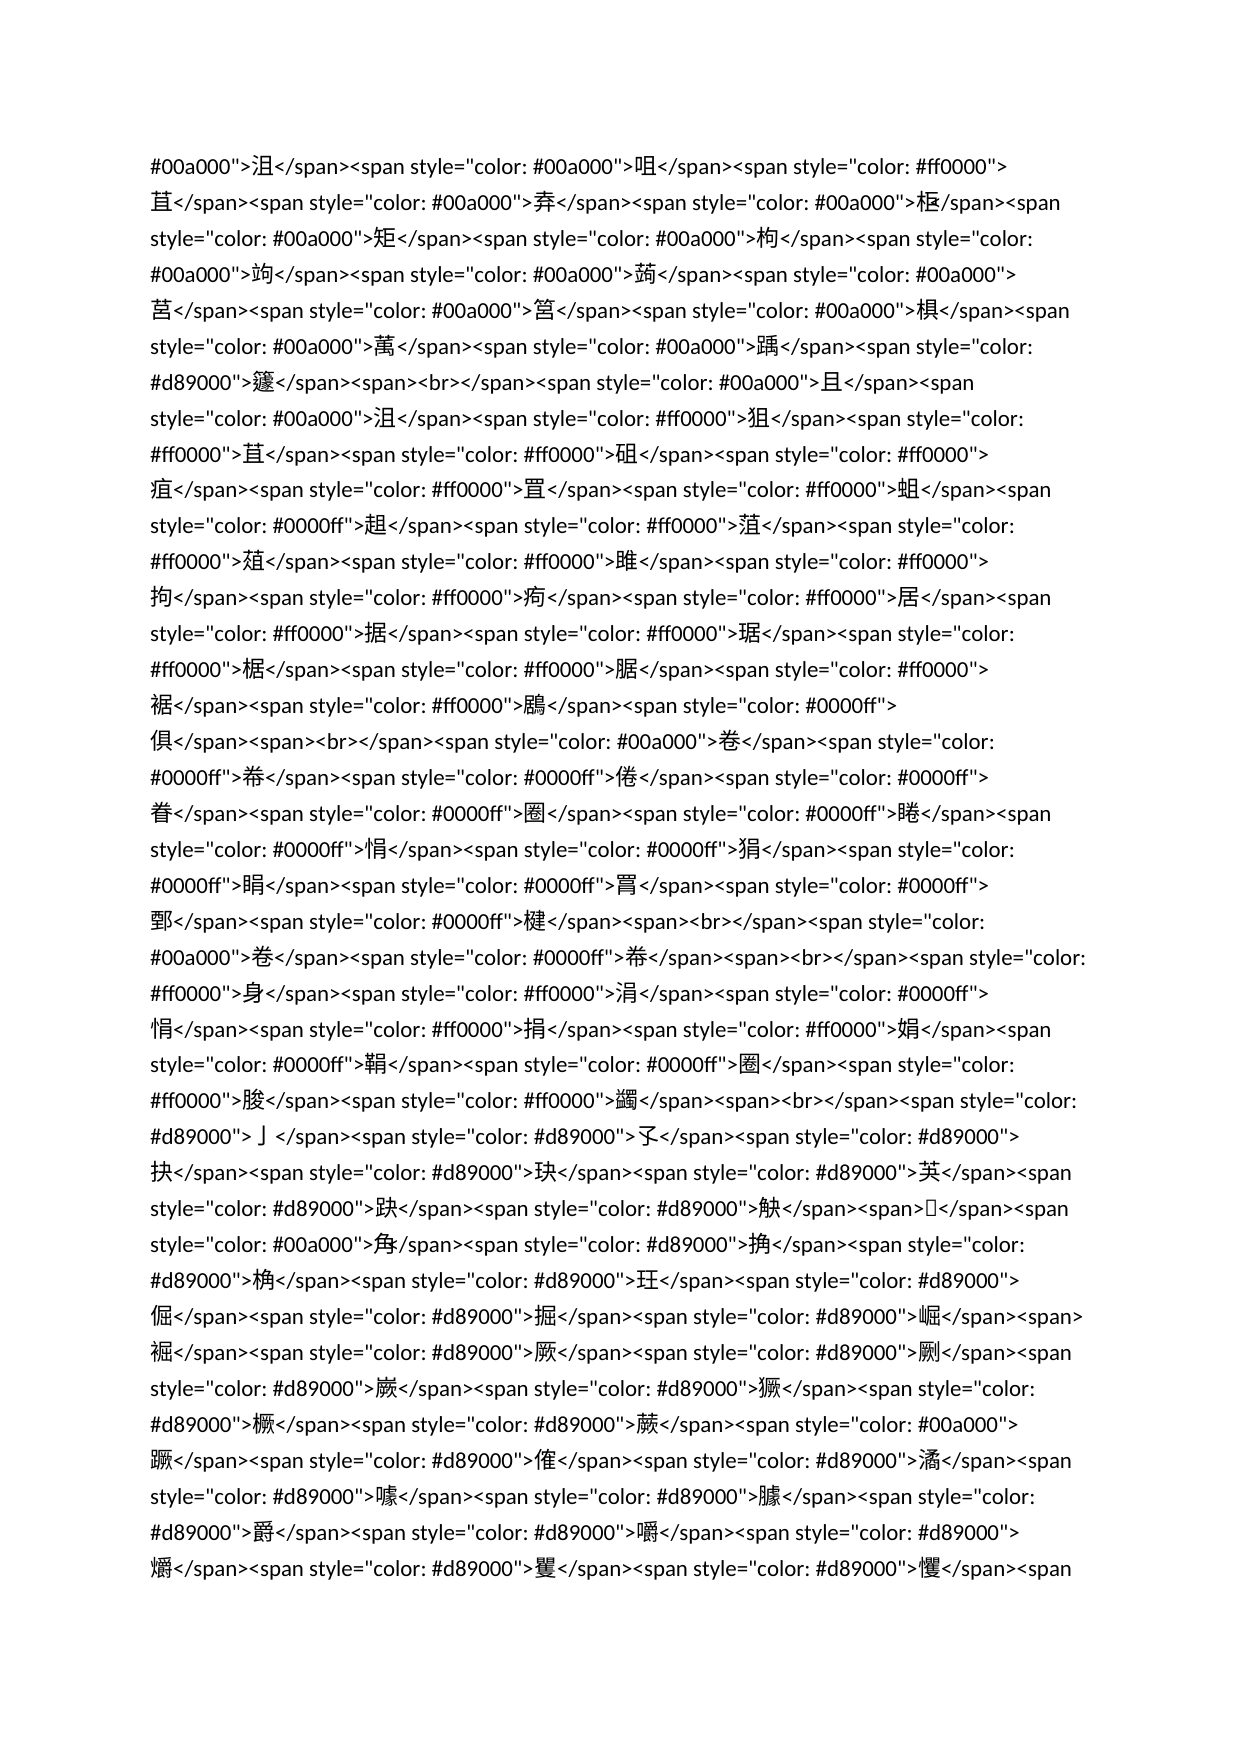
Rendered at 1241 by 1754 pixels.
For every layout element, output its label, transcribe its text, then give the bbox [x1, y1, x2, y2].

text <span style="color: #ff0000">扃</span><span><br></span><span style="color: #00a000">冏</span><span style="color: #00a000">囧</span><span style="color: #00a000">泂</span><span style="color: #00a000">炯</span><span style="color: #00a000">迥</span><span style="color: #ff0000">扃</span><span style="color: #00a000">炅</span><span style="color: #00a000">窘</span><span style="color: #00a000">褧</span><span><br></span><span style="color: #ff0000">冂</span><span style="color: #ff0000">坰</span><span style="color: #ff0000">扃</span><span style="color: #00a000">駉</span><span><br></span><span style="color: #0000ff">臼</span><span style="color: #0000ff">舅</span><span style="color: #ff0000">究</span><span style="color: #0000ff">疚</span><span style="color: #0000ff">柩</span><span style="color: #0000ff">咎</span><span style="color: #0000ff">捄</span><span style="color: #0000ff">救</span><span style="color: #0000ff">就</span><span style="color: #0000ff">僦</span><span><br></span><span style="color: #00a000">九</span><span style="color: #00a000">久</span><span style="color: #00a000">玖</span><span style="color: #00a000">灸</span><span style="color: #ff0000">赳</span><span style="color: #00a000">韭</span><span style="color: #00a000">酒</span><span style="color: #00a000">愀</span><span><br></span><span style="color: #ff0000">丩</span><span style="color: #ff0000">朻</span><span style="color: #ff0000">赳</span><span style="color: #ff0000">究</span><span style="color: #ff0000">揪</span><span style="color: #ff0000">啾</span><span style="color: #ff0000">揫</span><span style="color: #ff0000">摎</span><span style="color: #ff0000">樛</span><span style="color: #d89000">蝤</span><span style="color: #0000ff">噍</span><span><br></span><span>𦥑</span><span style="color: #d89000">局</span><span style="color: #d89000">挶</span><span style="color: #d89000">焗</span><span style="color: #ff0000">梮</span><span style="color: #d89000">跼</span><span style="color: #ff0000">匊</span><span style="color: #ff0000">掬</span><span style="color: #d89000">椈</span><span style="color: #d89000">菊</span><span style="color: #ff0000">踘</span><span style="color: #ff0000">鞠</span><span style="color: #d89000">桔</span><span style="color: #d89000">湨</span><span style="color: #d89000">輂</span><span style="color: #d89000">橘</span><span style="color: #ff0000">鞫</span><span><br></span><span style="color: #0000ff">巨</span><span style="color: #0000ff">拒</span><span style="color: #0000ff">炬</span><span style="color: #0000ff">苣</span><span style="color: #0000ff">秬</span><span style="color: #0000ff">粔</span><span style="color: #0000ff">蚷</span><span style="color: #0000ff">距</span><span style="color: #0000ff">駏</span><span style="color: #0000ff">句</span><span style="color: #d89000">足</span><span style="color: #00a000">沮</span><span style="color: #0000ff">怚</span><span style="color: #0000ff">具</span><span style="color: #0000ff">俱</span><span style="color: #0000ff">埧</span><span style="color: #0000ff">冣</span><span style="color: #0000ff">聚</span><span>䀠</span><span style="color: #0000ff">瞿</span><span style="color: #0000ff">倨</span><span style="color: #0000ff">踞</span><span style="color: #0000ff">虡</span><span style="color: #d89000">懅</span><span style="color: #0000ff">遽</span><span style="color: #0000ff">醵</span><span style="color: #0000ff">躆</span><span style="color: #0000ff">鐻</span><span style="color: #ff0000">据</span><span><br></span><span style="color: #00a000">沮</span><span style="color: #00a000">咀</span><span style="color: #ff0000">苴</span><span style="color: #00a000">弆</span><span style="color: #00a000">柜</span><span style="color: #00a000">矩</span><span style="color: #00a000">枸</span><span style="color: #00a000">竘</span><span style="color: #00a000">蒟</span><span style="color: #00a000">莒</span><span style="color: #00a000">筥</span><span style="color: #00a000">椇</span><span style="color: #00a000">萭</span><span style="color: #00a000">踽</span><span style="color: #d89000">籧</span><span><br></span><span style="color: #00a000">且</span><span style="color: #00a000">沮</span><span style="color: #ff0000">狙</span><span style="color: #ff0000">苴</span><span style="color: #ff0000">砠</span><span style="color: #ff0000">疽</span><span style="color: #ff0000">罝</span><span style="color: #ff0000">蛆</span><span style="color: #0000ff">趄</span><span style="color: #ff0000">菹</span><span style="color: #ff0000">葅</span><span style="color: #ff0000">雎</span><span style="color: #ff0000">拘</span><span style="color: #ff0000">痀</span><span style="color: #ff0000">居</span><span style="color: #ff0000">据</span><span style="color: #ff0000">琚</span><span style="color: #ff0000">椐</span><span style="color: #ff0000">腒</span><span style="color: #ff0000">裾</span><span style="color: #ff0000">鶋</span><span style="color: #0000ff">俱</span><span><br></span><span style="color: #00a000">卷</span><span style="color: #0000ff">帣</span><span style="color: #0000ff">倦</span><span style="color: #0000ff">眷</span><span style="color: #0000ff">圈</span><span style="color: #0000ff">睠</span><span style="color: #0000ff">悁</span><span style="color: #0000ff">狷</span><span style="color: #0000ff">睊</span><span style="color: #0000ff">罥</span><span style="color: #0000ff">鄄</span><span style="color: #0000ff">楗</span><span><br></span><span style="color: #00a000">卷</span><span style="color: #0000ff">帣</span><span><br></span><span style="color: #ff0000">身</span><span style="color: #ff0000">涓</span><span style="color: #0000ff">悁</span><span style="color: #ff0000">捐</span><span style="color: #ff0000">娟</span><span style="color: #0000ff">鞙</span><span style="color: #0000ff">圈</span><span style="color: #ff0000">朘</span><span style="color: #ff0000">蠲</span><span><br></span><span style="color: #d89000">亅</span><span style="color: #d89000">孓</span><span style="color: #d89000">抉</span><span style="color: #d89000">玦</span><span style="color: #d89000">芵</span><span style="color: #d89000">趹</span><span style="color: #d89000">觖</span><span>𧮫</span><span style="color: #00a000">角</span><span style="color: #d89000">捔</span><span style="color: #d89000">桷</span><span style="color: #d89000">玨</span><span style="color: #d89000">倔</span><span style="color: #d89000">掘</span><span style="color: #d89000">崛</span><span>䘿</span><span style="color: #d89000">厥</span><span style="color: #d89000">劂</span><span style="color: #d89000">嶡</span><span style="color: #d89000">獗</span><span style="color: #d89000">橛</span><span style="color: #d89000">蕨</span><span style="color: #00a000">蹶</span><span style="color: #d89000">傕</span><span style="color: #d89000">潏</span><span style="color: #d89000">噱</span><span style="color: #d89000">臄</span><span style="color: #d89000">爵</span><span style="color: #d89000">嚼</span><span style="color: #d89000">爝</span><span style="color: #d89000">矍</span><span style="color: #d89000">戄</span><span style="color: #d89000">攫</span><span style="color: #d89000">玃</span><span style="color: #d89000">彏</span><span style="color: #d89000">蠼</span><span style="color: #d89000">躩</span><span><br></span><span style="color: #d89000">倔</span><span><br></span><span style="color: #00a000">蹶</span><span><br></span><span style="color: #ff0000">嗟</span><span style="color: #ff0000">撅</span><span style="color: #ff0000">噘</span><span><br></span><span style="color: #0000ff">俊</span><span style="color: #0000ff">浚</span><span style="color: #0000ff">峻</span><span style="color: #ff0000">焌</span><span style="color: #0000ff">晙</span><span style="color: #0000ff">竣</span><span style="color: #ff0000">睃</span><span style="color: #0000ff">畯</span><span style="color: #0000ff">葰</span><span>㕙</span><span style="color: #0000ff">鵔</span><span style="color: #0000ff">捃</span><span style="color: #0000ff">郡</span><span style="color: #ff0000">莙</span><span style="color: #ff0000">菌</span><span style="color: #0000ff">箘</span><span style="color: #0000ff">寯</span><span style="color: #0000ff">濬</span><span><br></span><span style="color: #00a000">窘</span><span><br></span><span style="color: #ff0000">均</span><span style="color: #ff0000">袀</span><span style="color: #ff0000">君</span><span style="color: #ff0000">囷</span><span style="color: #ff0000">麇</span><span style="color: #ff0000">涒</span><span><br></span><span style="color: #ff0000">喀</span><span style="color: #0000ff">髂</span><span><br></span><span style="color: #00a000">卡</span><span style="color: #00a000">佧</span><span style="color: #00a000">鉲</span><span style="color: #d89000">咳</span><span style="color: #000000">咯</span><span><br></span><span style="color: #ff0000">咖</span><span style="color: #ff0000">哈</span><span style="color: #ff0000">喀</span><span><br></span><span style="color: #0000ff">欬</span><span style="color: #0000ff">愒</span><span style="color: #00a000">慨</span><span style="color: #00a000">嘅</span><span><br></span><span style="color: #00a000">慨</span><span style="color: #00a000">嘅</span><span style="color: #00a000">楷</span><span><br></span><span style="color: #ff0000">揩</span><span><br></span><span style="color: #0000ff">看</span><span style="color: #0000ff">衎</span><span style="color: #ff0000">勘</span><span style="color: #ff0000">碪</span><span style="color: #0000ff">瞰</span><span><br></span><span style="color: #00a000">凵</span><span style="color: #00a000">坎</span><span style="color: #00a000">砍</span><span style="color: #00a000">崁</span><span style="color: #00a000">侃</span><span style="color: #00a000">埳</span><span style="color: #00a000">欿</span><span style="color: #00a000">顑</span><span style="color: #0000ff">竷</span><span style="color: #0000ff">嵌</span><span><br></span><span style="color: #ff0000">刊</span><span style="color: #0000ff">看</span><span style="color: #ff0000">勘</span><span style="color: #ff0000">堪</span><span style="color: #0000ff">嵁</span><span style="color: #ff0000">戡</span><span><br></span><span style="color: #d89000">扛</span><span><br></span><span style="color: #0000ff">亢</span><span style="color: #0000ff">匟</span><span style="color: #0000ff">伉</span><span style="color: #0000ff">抗</span><span style="color: #0000ff">犺</span><span style="color: #0000ff">炕</span><span><br></span><span style="color: #ff0000">慷</span><span><br></span><span style="color: #ff0000">康</span><span style="color: #ff0000">慷</span><span style="color: #ff0000">糠</span><span style="color: #ff0000">鏮</span><span><br></span><span style="color: #0000ff">犒</span><span style="color: #0000ff">靠</span><span><br></span><span style="color: #00a000">丂</span><span style="color: #00a000">攷</span><span style="color: #00a000">考</span><span style="color: #00a000">拷</span><span style="color: #00a000">烤</span><span style="color: #00a000">栲</span><span style="color: #00a000">熇</span><span><br></span><span style="color: #ff0000">尻</span><span style="color: #d89000">訄</span><span><br></span><span style="color: #d89000">咳</span><span style="color: #0000ff">欬</span><span style="color: #ff0000">揢</span><span><br></span><span style="color: #00a000">可</span><span style="color: #ff0000">克</span><span style="color: #0000ff">氪</span><span style="color: #0000ff">刻</span><span style="color: #0000ff">客</span><span style="color: #0000ff">恪</span><span style="color: #ff0000">喀</span><span style="color: #0000ff">溘</span><span style="color: #0000ff">嗑</span><span style="color: #0000ff">榼</span><span><br></span><span style="color: #00a000">可</span><span style="color: #00a000">坷</span><span style="color: #00a000">岢</span><span style="color: #00a000">哿</span><span style="color: #0000ff">堁</span><span style="color: #00a000">渴</span><span><br></span><span style="color: #0000ff">刻</span><span style="color: #ff0000">珂</span><span style="color: #ff0000">柯</span><span style="color: #ff0000">苛</span><span style="color: #00a000">砢</span><span style="color: #d89000">蚵</span><span style="color: #ff0000">科</span><span style="color: #ff0000">蝌</span><span style="color: #ff0000">趷</span><span style="color: #ff0000">棵</span><span style="color: #ff0000">窠</span><span style="color: #ff0000">稞</span><span style="color: #ff0000">髁</span><span style="color: #0000ff">搕</span><span style="color: #ff0000">磕</span><span style="color: #ff0000">瞌</span><span style="color: #ff0000">薖</span><span><br></span><span style="color: #0000ff">掯</span><span style="color: #00a000">啃</span><span style="color: #0000ff">裉</span><span><br></span><span style="color: #00a000">肯</span><span style="color: #00a000">啃</span><span><br></span><span style="color: #00a000">肯</span><span><br></span><span style="color: #ff0000">坑</span><span style="color: #ff0000">吭</span><span style="color: #ff0000">阬</span><span style="color: #ff0000">牼</span><span style="color: #ff0000">誙</span><span><br></span><span style="color: #0000ff">空</span><span style="color: #0000ff">控</span><span style="color: #0000ff">鞚</span><span><br></span><span style="color: #00a000">孔</span><span style="color: #00a000">恐</span><span style="color: #00a000">倥</span><span style="color: #ff0000">悾</span><span><br></span><span style="color: #0000ff">空</span><span style="color: #00a000">倥</span><span style="color: #d89000">涳</span><span style="color: #ff0000">悾</span><span style="color: #ff0000">崆</span><span style="color: #ff0000">箜</span><span><br></span><span style="color: #0000ff">叩</span><span style="color: #0000ff">扣</span><span style="color: #0000ff">佝</span><span style="color: #0000ff">怐</span><span style="color: #0000ff">寇</span><span style="color: #0000ff">蔻</span><span style="color: #0000ff">簆</span><span style="color: #0000ff">鷇</span><span><br></span><span style="color: #00a000">口</span><span><br></span><span style="color: #ff0000">彄</span><span><br></span><span style="color: #ff0000">矻</span><span style="color: #0000ff">酷</span><span><br></span><span style="color: #00a000">苦</span><span style="color: #00a000">楛</span><span><br></span><span style="color: #ff0000">刳</span><span style="color: #ff0000">枯</span><span style="color: #ff0000">骷</span><span style="color: #ff0000">哭</span><span style="color: #ff0000">堀</span><span style="color: #ff0000">窟</span><span><br></span><span style="color: #0000ff">胯</span><span style="color: #0000ff">跨</span><span style="color: #0000ff">骻</span><span><br></span><span style="color: #00a000">侉</span><span style="color: #00a000">垮</span><span style="color: #ff0000">咵</span><span><br></span><span style="color: #ff0000">夸</span><span style="color: #ff0000">姱</span><span><br></span><span style="color: #0000ff">巜</span><span style="color: #0000ff">快</span><span style="color: #0000ff">筷</span><span style="color: #0000ff">廥</span><span style="color: #0000ff">旝</span><span style="color: #00a000">蒯</span><span><br></span><span style="color: #00a000">蒯</span><span><br></span><span style="color: #00a000">梡</span><span style="color: #00a000">款</span><span style="color: #00a000">窾</span> [150, 150, 1090, 1583]
